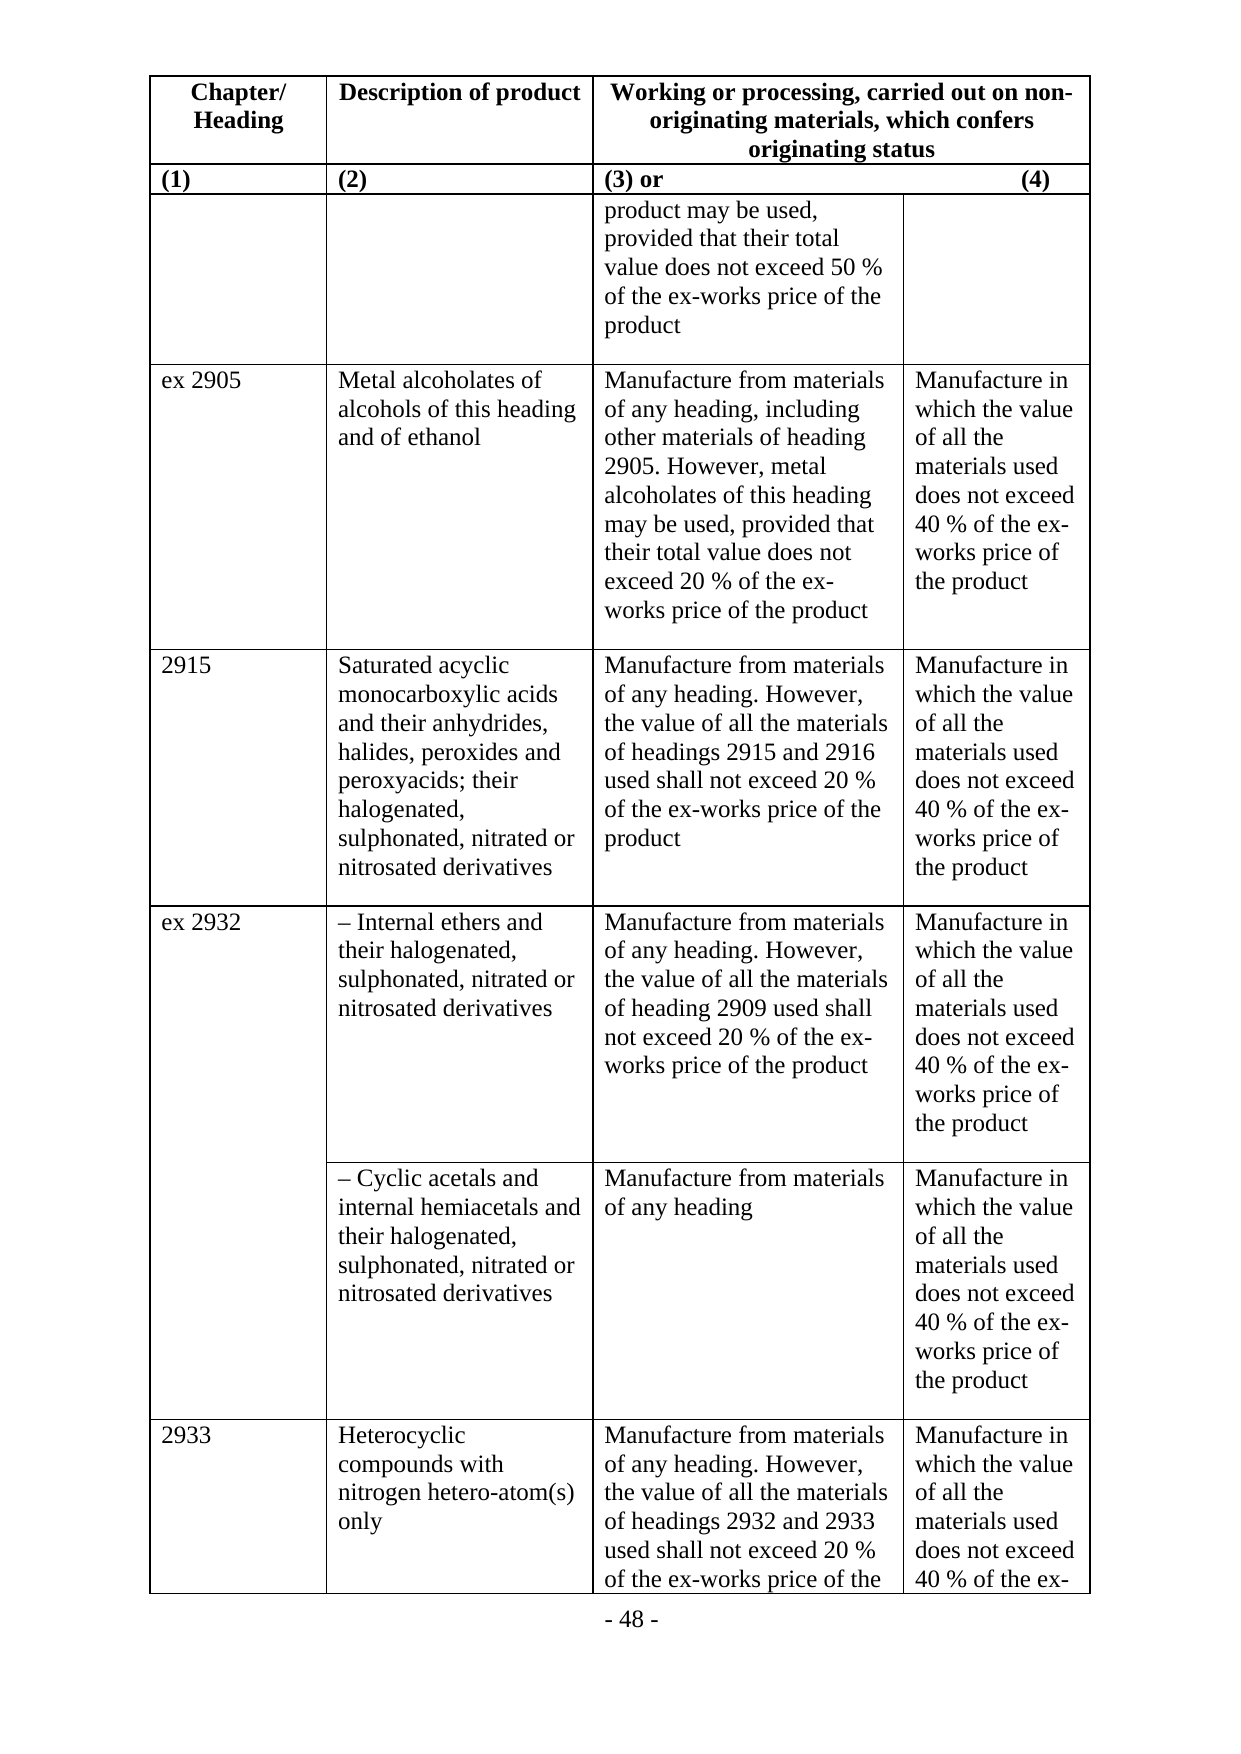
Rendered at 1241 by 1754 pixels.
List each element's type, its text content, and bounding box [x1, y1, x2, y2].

table_cell [151, 1162, 326, 1418]
table_cell Manufacture from materials of any heading, including other materials of heading 2905. However, metal alcoholates of this heading may be used, provided that their total value does not exceed 20 % of the ex-works price of the product [594, 365, 903, 649]
table_cell Manufacture in which the value of all the materials used does not exceed 40 % of the ex- [904, 1420, 1089, 1592]
table_cell Manufacture in which the value of all the materials used does not exceed 40 % of the ex-works price of the product [904, 365, 1089, 649]
table_cell (2) [327, 165, 592, 193]
table_cell Manufacture in which the value of all the materials used does not exceed 40 % of the ex-works price of the product [904, 1163, 1089, 1418]
table_cell 2915 [151, 650, 326, 905]
table_cell ex 2905 [151, 365, 326, 649]
table_cell Manufacture from materials of any heading [594, 1163, 903, 1418]
table_cell – Internal ethers and their halogenated, sulphonated, nitrated or nitrosated derivatives [327, 907, 592, 1162]
table_cell Manufacture in which the value of all the materials used does not exceed 40 % of the ex-works price of the product [904, 907, 1089, 1162]
table_cell Manufacture from materials of any heading. However, the value of all the materials of headings 2932 and 2933 used shall not exceed 20 % of the ex-works price of the [594, 1420, 903, 1592]
table_cell product may be used, provided that their total value does not exceed 50 % of the ex-works price of the product [594, 195, 903, 363]
table_header Description of product [327, 77, 592, 163]
table_cell [151, 195, 326, 363]
table_cell (1) [151, 165, 326, 193]
table_cell Metal alcoholates of alcohols of this heading and of ethanol [327, 365, 592, 649]
table_cell Heterocyclic compounds with nitrogen hetero-atom(s) only [327, 1420, 592, 1592]
table_cell – Cyclic acetals and internal hemiacetals and their halogenated, sulphonated, nitrated or nitrosated derivatives [327, 1163, 592, 1418]
table_cell [904, 195, 1089, 363]
table_header Working or processing, carried out on non-originating materials, which confers originating status [594, 77, 1089, 163]
table_cell Manufacture in which the value of all the materials used does not exceed 40 % of the ex-works price of the product [904, 650, 1089, 905]
table_header Chapter/Heading [151, 77, 326, 163]
table_cell [327, 195, 592, 363]
table_cell ex 2932 [151, 907, 326, 1162]
table_cell (3) or (4) [594, 165, 1089, 193]
table_cell Manufacture from materials of any heading. However, the value of all the materials of headings 2915 and 2916 used shall not exceed 20 % of the ex-works price of the product [594, 650, 903, 905]
table_cell 2933 [151, 1420, 326, 1592]
table_cell Saturated acyclic monocarboxylic acids and their anhydrides, halides, peroxides and peroxyacids; their halogenated, sulphonated, nitrated or nitrosated derivatives [327, 650, 592, 905]
table_cell Manufacture from materials of any heading. However, the value of all the materials of heading 2909 used shall not exceed 20 % of the ex-works price of the product [594, 907, 903, 1162]
